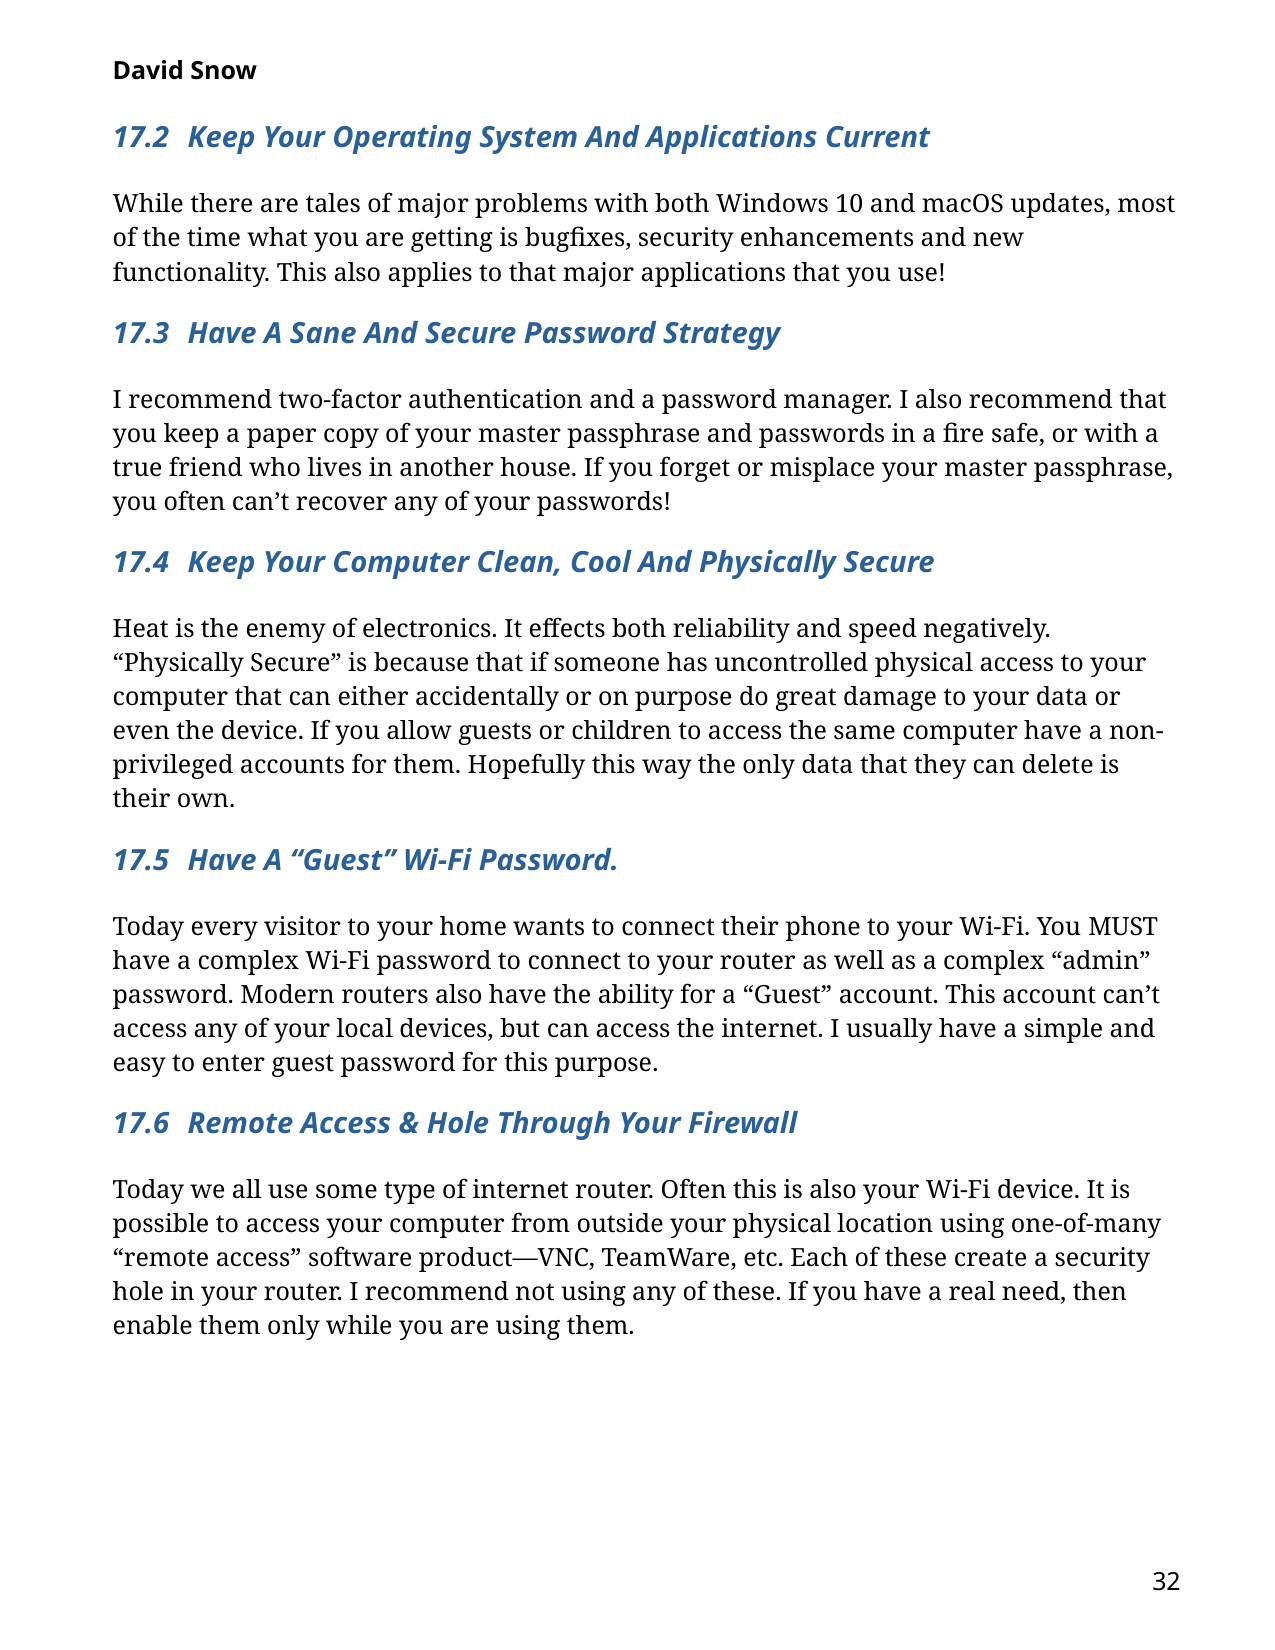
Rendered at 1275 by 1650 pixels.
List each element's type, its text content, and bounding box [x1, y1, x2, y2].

text While there are tales of major problems with both Windows 10 and macOS updates, most of the time what you are getting is bugfixes, security enhancements and new functionality. This also applies to that major applications that you use! [112, 186, 1181, 288]
subtitle Keep Your Computer Clean, Cool and Physically Secure [112, 541, 1181, 581]
text Heat is the enemy of electronics. It effects both reliability and speed negatively. “Physically Secure” is because that if someone has uncontrolled physical access to your computer that can either accidentally or on purpose do great damage to your data or even the device. If you allow guests or children to access the same computer have a non-privileged accounts for them. Hopefully this way the only data that they can delete is their own. [112, 611, 1181, 815]
text I recommend two-factor authentication and a password manager. I also recommend that you keep a paper copy of your master passphrase and passwords in a fire safe, or with a true friend who lives in another house. If you forget or misplace your master passphrase, you often can’t recover any of your passwords! [112, 381, 1181, 518]
text Today every visitor to your home wants to connect their phone to your Wi-Fi. You MUST have a complex Wi-Fi password to connect to your router as well as a complex “admin” password. Modern routers also have the ability for a “Guest” account. This account can’t access any of your local devices, but can access the internet. I usually have a simple and easy to enter guest password for this purpose. [112, 908, 1181, 1078]
subtitle Remote Access & Hole Through your Firewall [112, 1102, 1181, 1142]
subtitle Have a “Guest” Wi-Fi Password. [112, 839, 1181, 878]
text Today we all use some type of internet router. Often this is also your Wi-Fi device. It is possible to access your computer from outside your physical location using one-of-many “remote access” software product—VNC, TeamWare, etc. Each of these create a security hole in your router. I recommend not using any of these. If you have a real need, then enable them only while you are using them. [112, 1172, 1181, 1342]
subtitle Have a Sane and Secure Password Strategy [112, 312, 1181, 352]
subtitle Keep Your Operating System and Applications Current [112, 117, 1181, 156]
